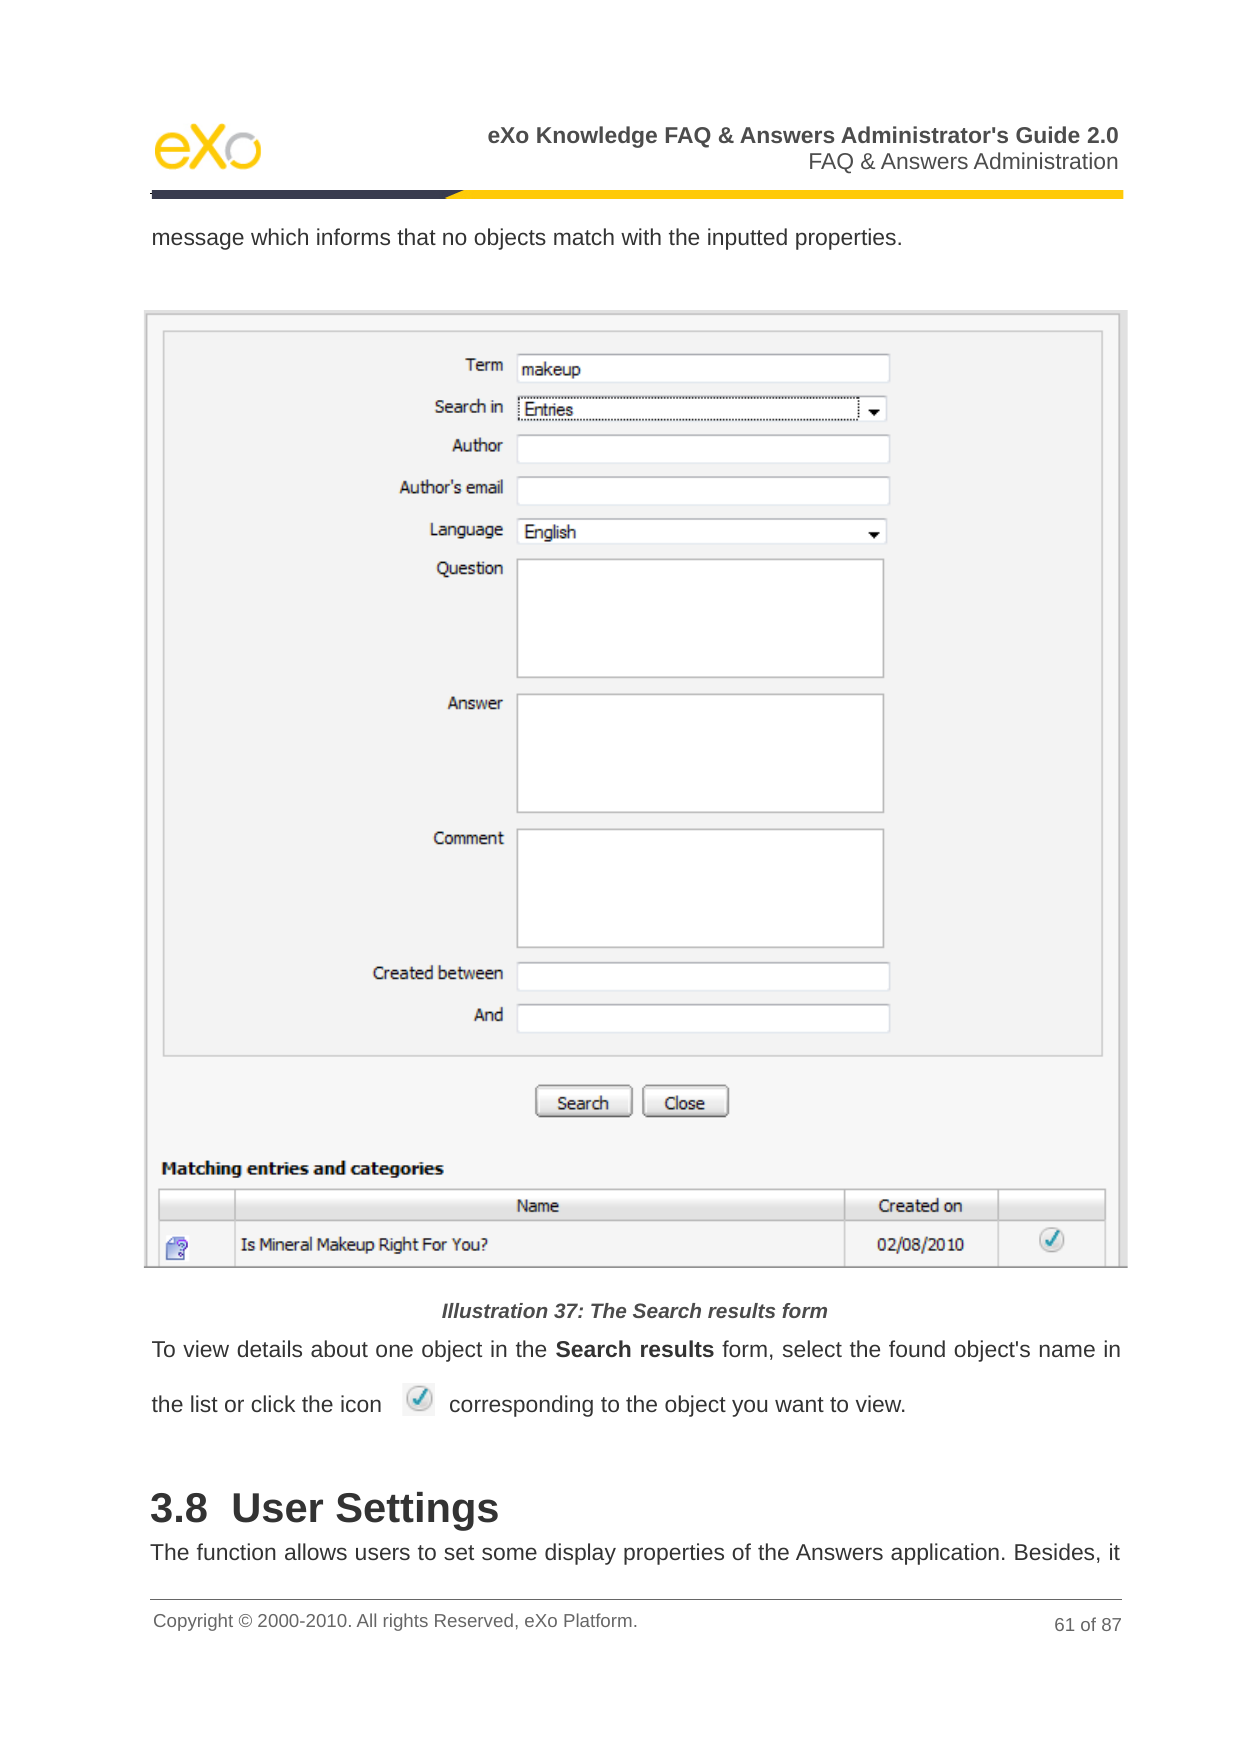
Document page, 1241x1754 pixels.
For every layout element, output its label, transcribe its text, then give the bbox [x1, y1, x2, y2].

picture [151, 190, 1124, 199]
picture [155, 123, 262, 170]
list message which informs that no objects match with the inputted properties. [114, 223, 1122, 250]
list Illustration 37: The Search results form [144, 1268, 1128, 1323]
subtitle User Settings [150, 1483, 1122, 1531]
picture [143, 310, 1128, 1268]
picture [402, 1383, 435, 1416]
list To view details about one object in the Search results form, select the found object's name in the list or click the icon corresponding to the object you want to view. [114, 302, 1128, 1423]
text The function allows users to set some display properties of the Answers application. Besides, it [150, 1539, 1122, 1565]
